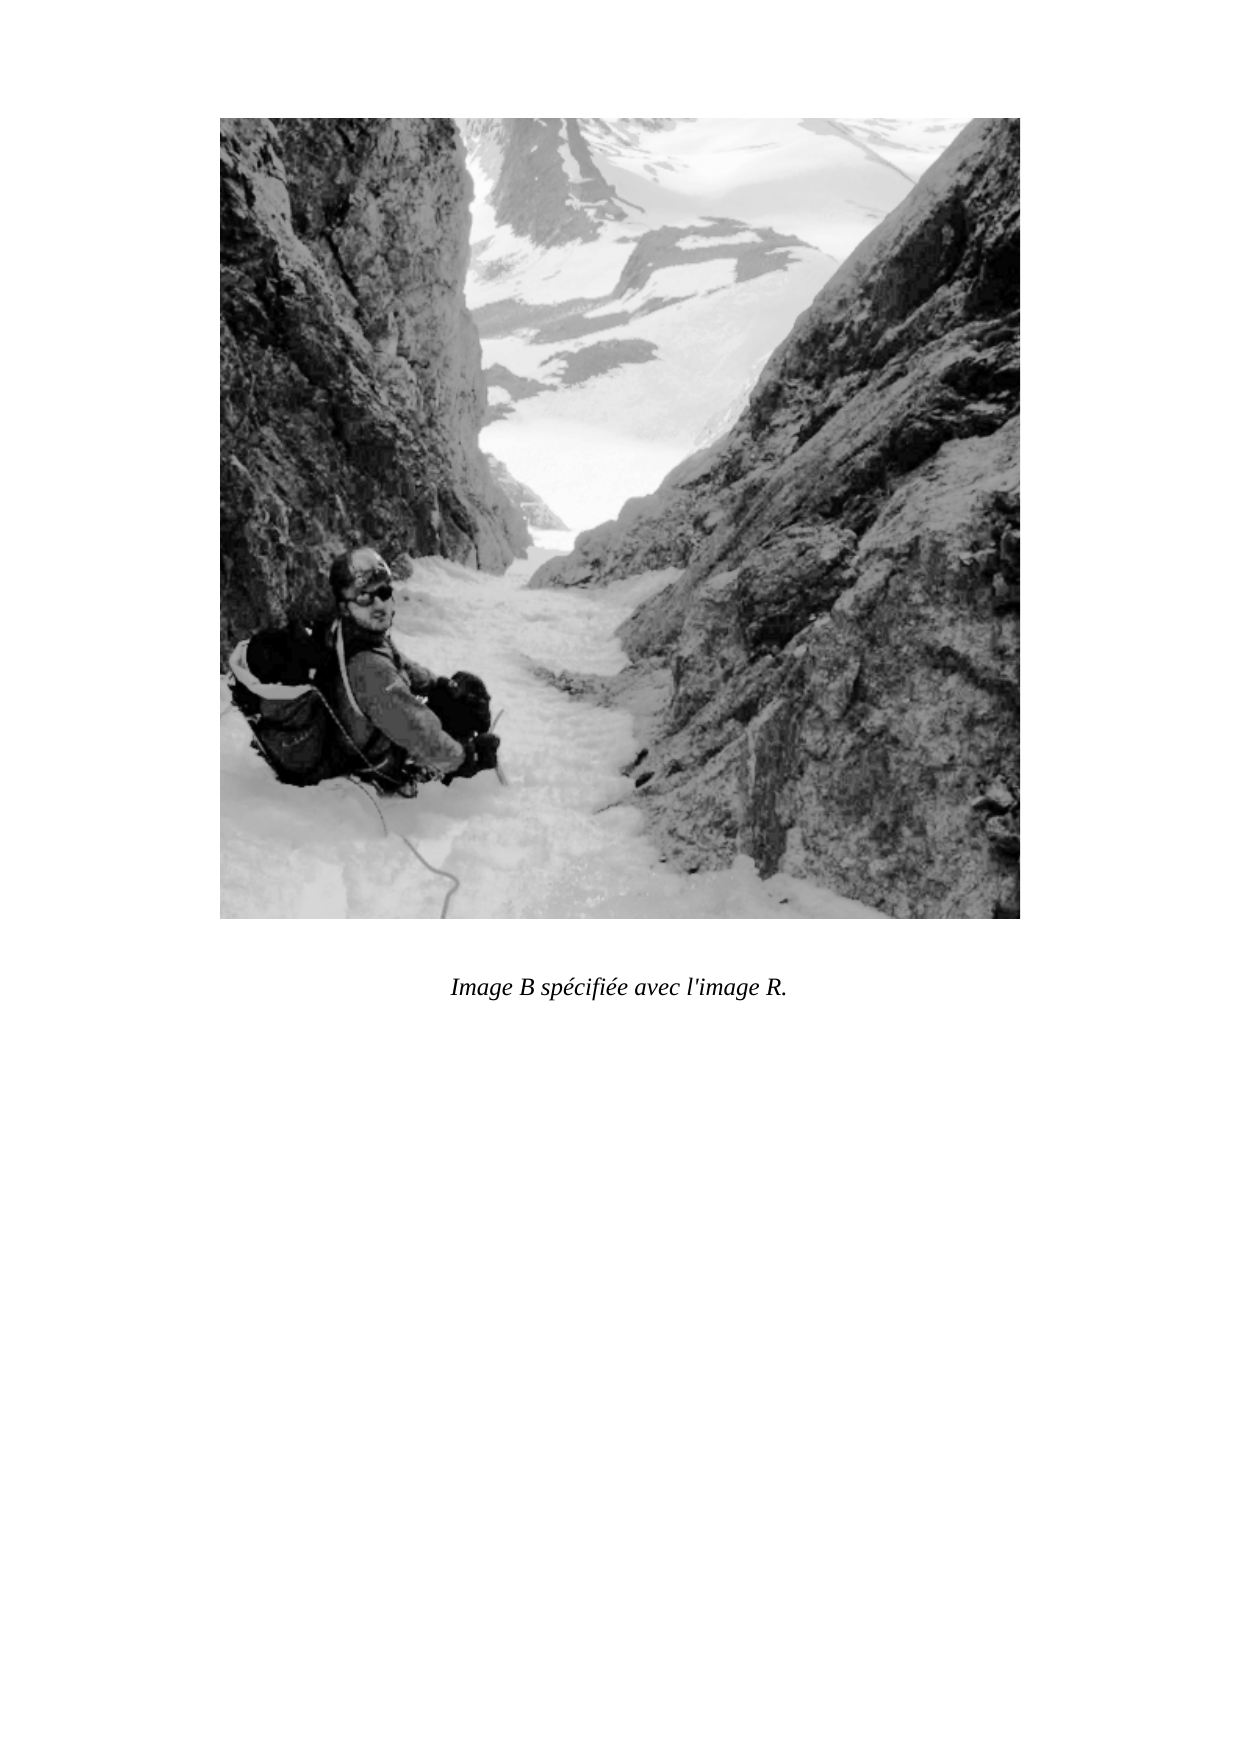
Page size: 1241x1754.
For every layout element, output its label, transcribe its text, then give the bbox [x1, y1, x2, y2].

picture [220, 118, 1020, 919]
text Image B spécifiée avec l'image R. [118, 972, 1122, 1001]
